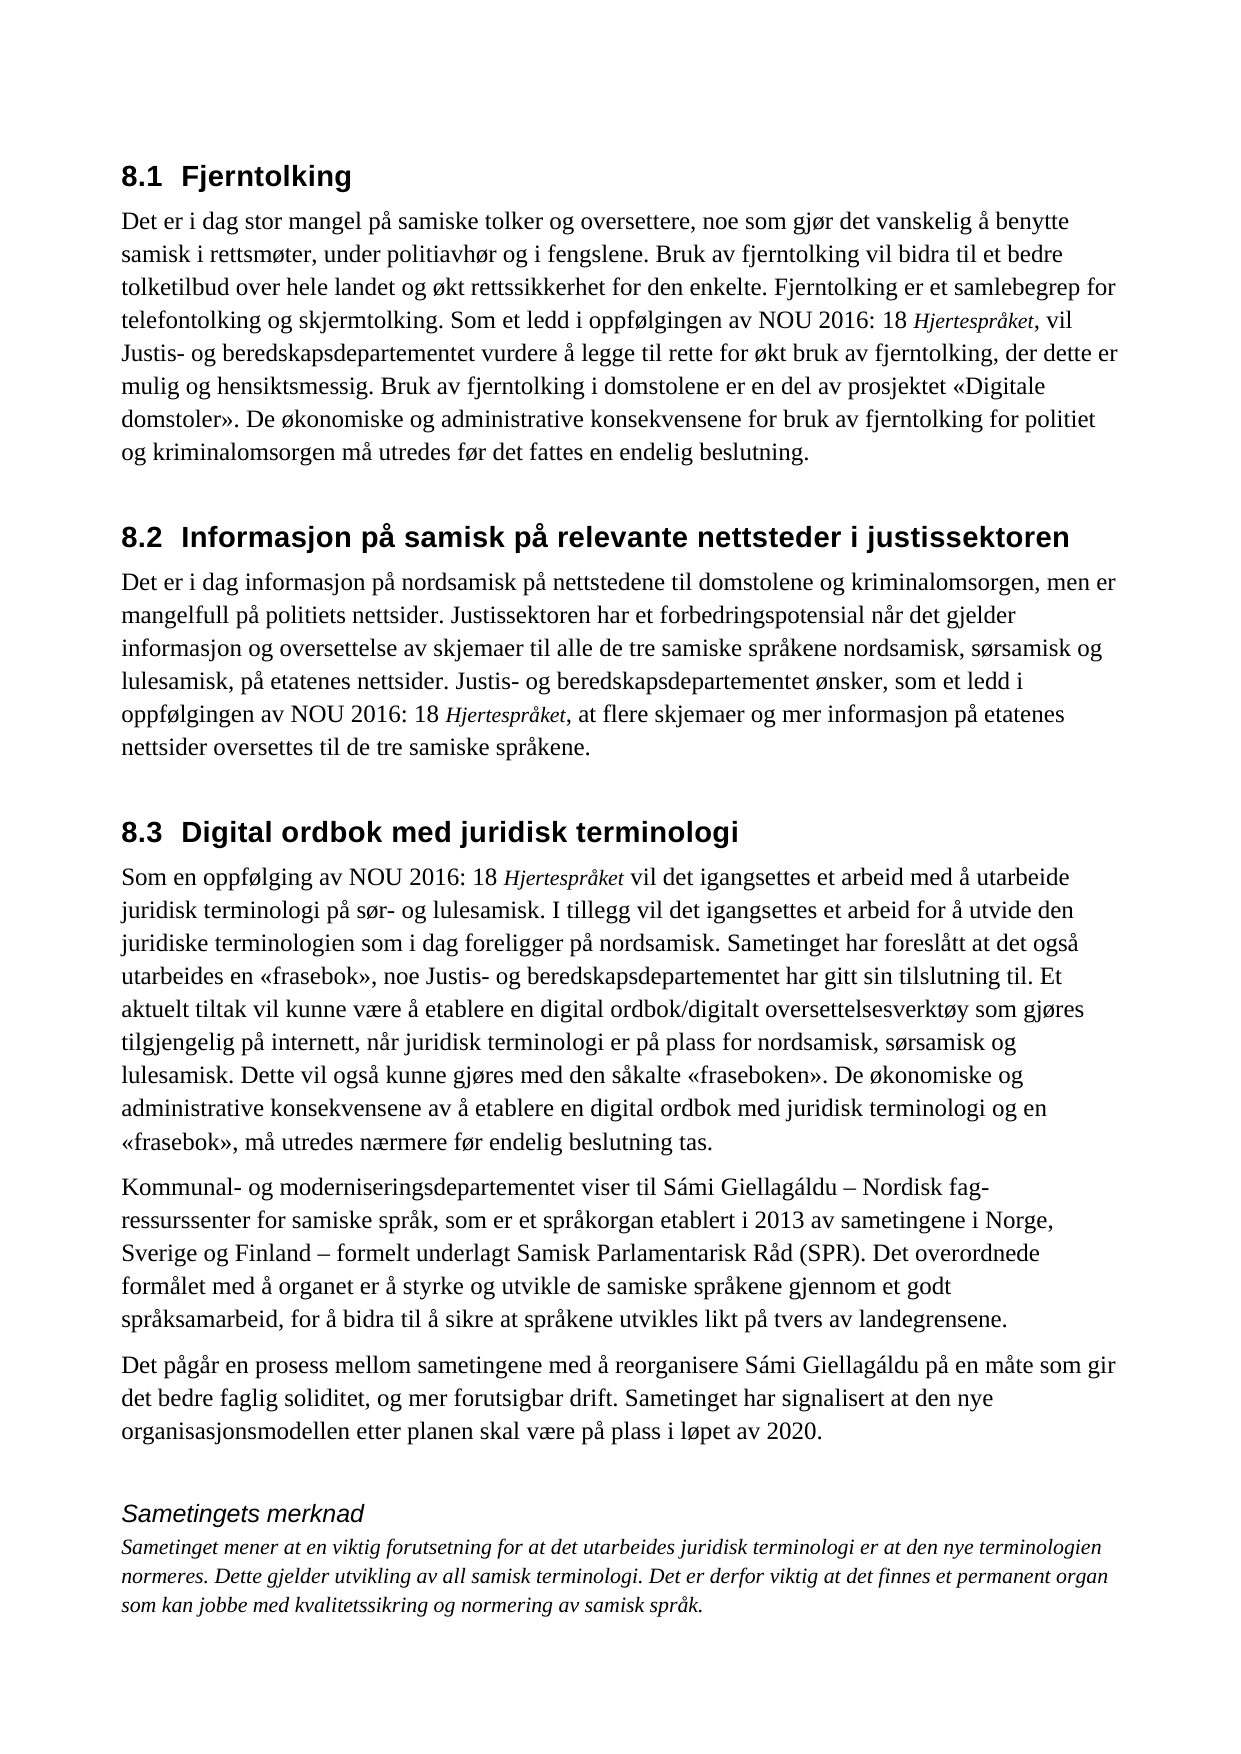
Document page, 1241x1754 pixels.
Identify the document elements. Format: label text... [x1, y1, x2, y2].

text Sametinget mener at en viktig forutsetning for at det utarbeides juridisk terminologi er at den nye terminologien normeres. Dette gjelder utvikling av all samisk terminologi. Det er derfor viktig at det finnes et permanent organ som kan jobbe med kvalitetssikring og normering av samisk språk. [121, 1534, 1119, 1617]
subtitle Fjerntolking [121, 159, 1119, 193]
text Det er i dag stor mangel på samiske tolker og oversettere, noe som gjør det vanskelig å benytte samisk i rettsmøter, under politiavhør og i fengslene. Bruk av fjerntolking vil bidra til et bedre tolketilbud over hele landet og økt rettssikkerhet for den enkelte. Fjerntolking er et samlebegrep for telefontolking og skjermtolking. Som et ledd i oppfølgingen av NOU 2016: 18 Hjertespråket, vil Justis- og beredskapsdepartementet vurdere å legge til rette for økt bruk av fjerntolking, der dette er mulig og hensiktsmessig. Bruk av fjerntolking i domstolene er en del av prosjektet «Digitale domstoler». De økonomiske og administrative konsekvensene for bruk av fjerntolking for politiet og kriminalomsorgen må utredes før det fattes en endelig beslutning. [121, 206, 1119, 466]
subtitle Informasjon på samisk på relevante nettsteder i justissektoren [121, 521, 1119, 554]
text Som en oppfølging av NOU 2016: 18 Hjertespråket vil det igangsettes et arbeid med å utarbeide juridisk terminologi på sør- og lulesamisk. I tillegg vil det igangsettes et arbeid for å utvide den juridiske terminologien som i dag foreligger på nordsamisk. Sametinget har foreslått at det også utarbeides en «frasebok», noe Justis- og beredskapsdepartementet har gitt sin tilslutning til. Et aktuelt tiltak vil kunne være å etablere en digital ordbok/digitalt oversettelsesverktøy som gjøres tilgjengelig på internett, når juridisk terminologi er på plass for nordsamisk, sørsamisk og lulesamisk. Dette vil også kunne gjøres med den såkalte «fraseboken». De økonomiske og administrative konsekvensene av å etablere en digital ordbok med juridisk terminologi og en «frasebok», må utredes nærmere før endelig beslutning tas. [121, 862, 1119, 1155]
text Kommunal- og moderniseringsdepartementet viser til Sámi Giellagáldu – Nordisk fag- ressurssenter for samiske språk, som er et språkorgan etablert i 2013 av sametingene i Norge, Sverige og Finland – formelt underlagt Samisk Parlamentarisk Råd (SPR). Det overordnede formålet med å organet er å styrke og utvikle de samiske språkene gjennom et godt språksamarbeid, for å bidra til å sikre at språkene utvikles likt på tvers av landegrensene. [121, 1172, 1119, 1333]
text Det er i dag informasjon på nordsamisk på nettstedene til domstolene og kriminalomsorgen, men er mangelfull på politiets nettsider. Justissektoren har et forbedringspotensial når det gjelder informasjon og oversettelse av skjemaer til alle de tre samiske språkene nordsamisk, sørsamisk og lulesamisk, på etatenes nettsider. Justis- og beredskapsdepartementet ønsker, som et ledd i oppfølgingen av NOU 2016: 18 Hjertespråket, at flere skjemaer og mer informasjon på etatenes nettsider oversettes til de tre samiske språkene. [121, 567, 1119, 761]
subtitle Digital ordbok med juridisk terminologi [121, 816, 1119, 849]
text Det pågår en prosess mellom sametingene med å reorganisere Sámi Giellagáldu på en måte som gir det bedre faglig soliditet, og mer forutsigbar drift. Sametinget har signalisert at den nye organisasjonsmodellen etter planen skal være på plass i løpet av 2020. [121, 1350, 1119, 1444]
text Sametingets merknad [121, 1499, 1119, 1527]
